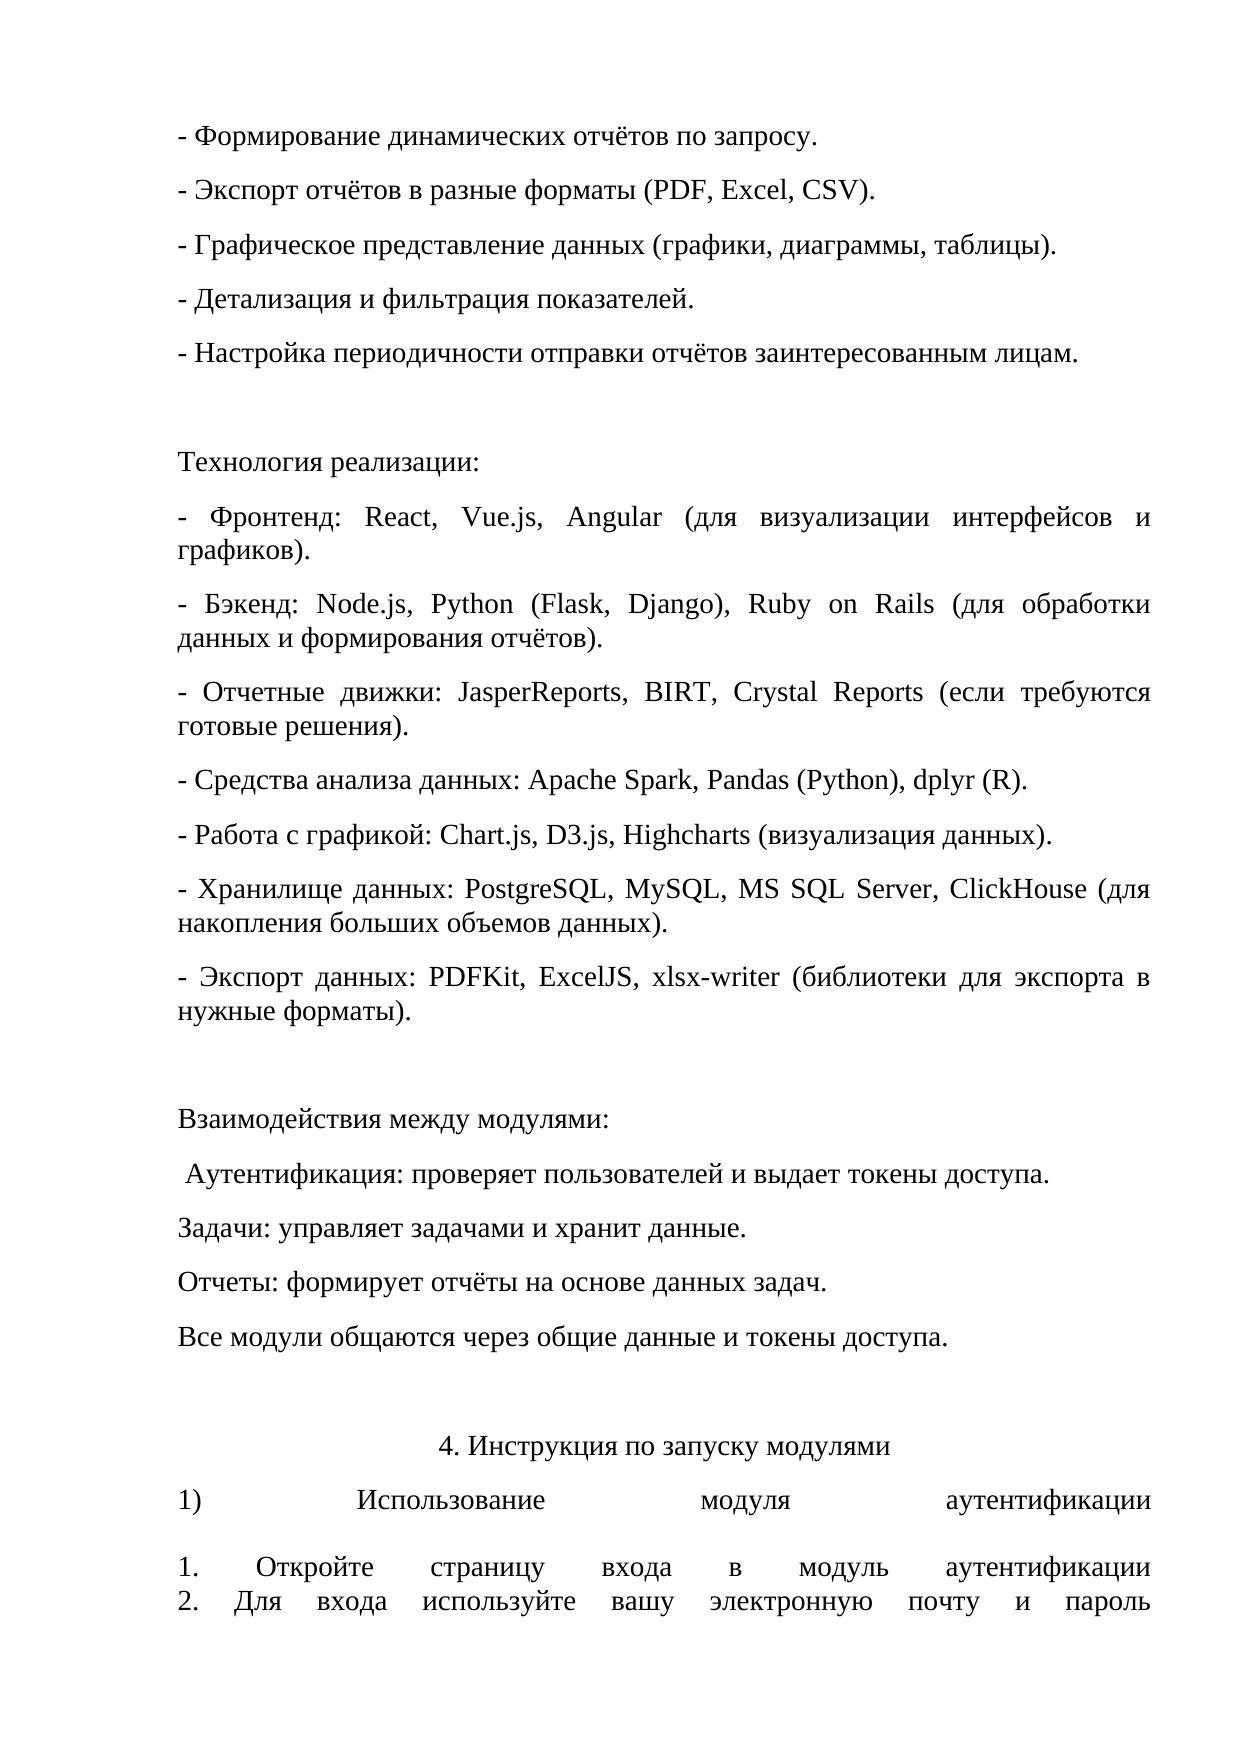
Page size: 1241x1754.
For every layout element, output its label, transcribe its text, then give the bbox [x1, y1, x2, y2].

text - Формирование динамических отчётов по запросу. [177, 118, 1152, 152]
text Взаимодействия между модулями: [177, 1101, 1152, 1135]
text - Экспорт данных: PDFKit, ExcelJS, xlsx-writer (библиотеки для экспорта в нужные форматы). [177, 959, 1152, 1026]
text 1) Использование модуля аутентификации 1. Откройте страницу входа в модуль аутентификации 2. Для входа используйте вашу электронную почту и пароль [177, 1482, 1152, 1616]
text Отчеты: формирует отчёты на основе данных задач. [177, 1264, 1152, 1298]
text - Хранилище данных: PostgreSQL, MySQL, MS SQL Server, ClickHouse (для накопления больших объемов данных). [177, 871, 1152, 938]
text Все модули общаются через общие данные и токены доступа. [177, 1319, 1152, 1352]
text 4. Инструкция по запуску модулями [177, 1428, 1152, 1461]
text Технология реализации: [177, 444, 1152, 478]
text Задачи: управляет задачами и хранит данные. [177, 1210, 1152, 1244]
text - Графическое представление данных (графики, диаграммы, таблицы). [177, 227, 1152, 260]
text - Отчетные движки: JasperReports, BIRT, Crystal Reports (если требуются готовые решения). [177, 674, 1152, 742]
text - Средства анализа данных: Apache Spark, Pandas (Python), dplyr (R). [177, 762, 1152, 796]
text - Работа с графикой: Chart.js, D3.js, Highcharts (визуализация данных). [177, 817, 1152, 850]
text - Фронтенд: React, Vue.js, Angular (для визуализации интерфейсов и графиков). [177, 499, 1152, 566]
text - Детализация и фильтрация показателей. [177, 281, 1152, 315]
text - Бэкенд: Node.js, Python (Flask, Django), Ruby on Rails (для обработки данных и формирования отчётов). [177, 587, 1152, 654]
text - Настройка периодичности отправки отчётов заинтересованным лицам. [177, 336, 1152, 369]
text - Экспорт отчётов в разные форматы (PDF, Excel, CSV). [177, 172, 1152, 206]
text Аутентификация: проверяет пользователей и выдает токены доступа. [177, 1156, 1152, 1189]
